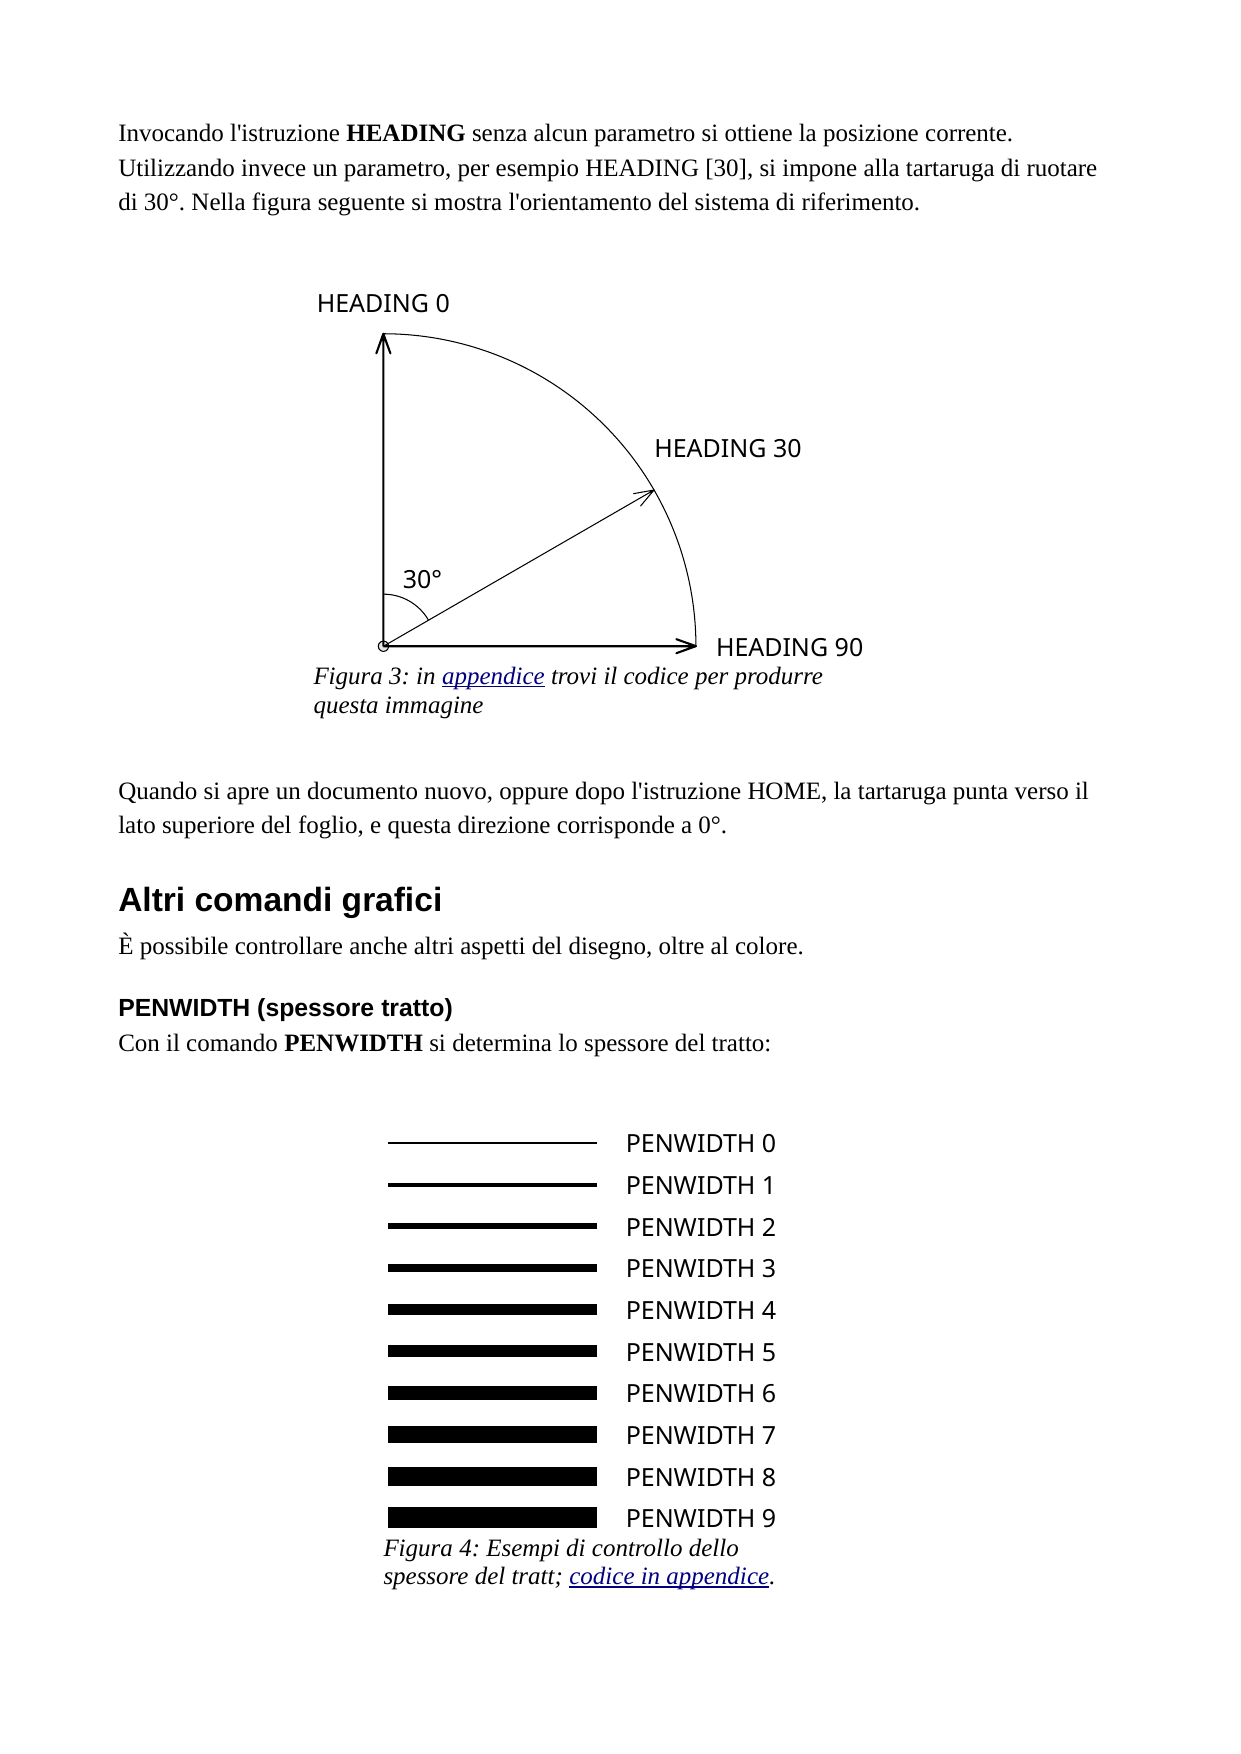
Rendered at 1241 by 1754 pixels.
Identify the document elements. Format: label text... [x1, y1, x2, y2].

subtitle Altri comandi grafici [118, 880, 1122, 919]
text È possibile controllare anche altri aspetti del disegno, oltre al colore. [118, 931, 1122, 960]
text Invocando l'istruzione HEADING senza alcun parametro si ottiene la posizione corrente. Utilizzando invece un parametro, per esempio HEADING [30], si impone alla tartaruga di ruotare di 30°. Nella figura seguente si mostra l'orientamento del sistema di riferimento. [118, 118, 1122, 216]
text Con il comando PENWIDTH si determina lo spessore del tratto: [118, 1028, 1122, 1056]
text Figura 4: Esempi di controllo dello spessore del tratt; codice in appendice. [383, 1141, 786, 1590]
text Figura 3: in appendice trovi il codice per produrre questa immagine [313, 300, 868, 718]
text Quando si apre un documento nuovo, oppure dopo l'istruzione HOME, la tartaruga punta verso il lato superiore del foglio, e questa direzione corrisponde a 0°. [118, 776, 1122, 839]
subtitle PENWIDTH (spessore tratto) [118, 993, 1122, 1021]
